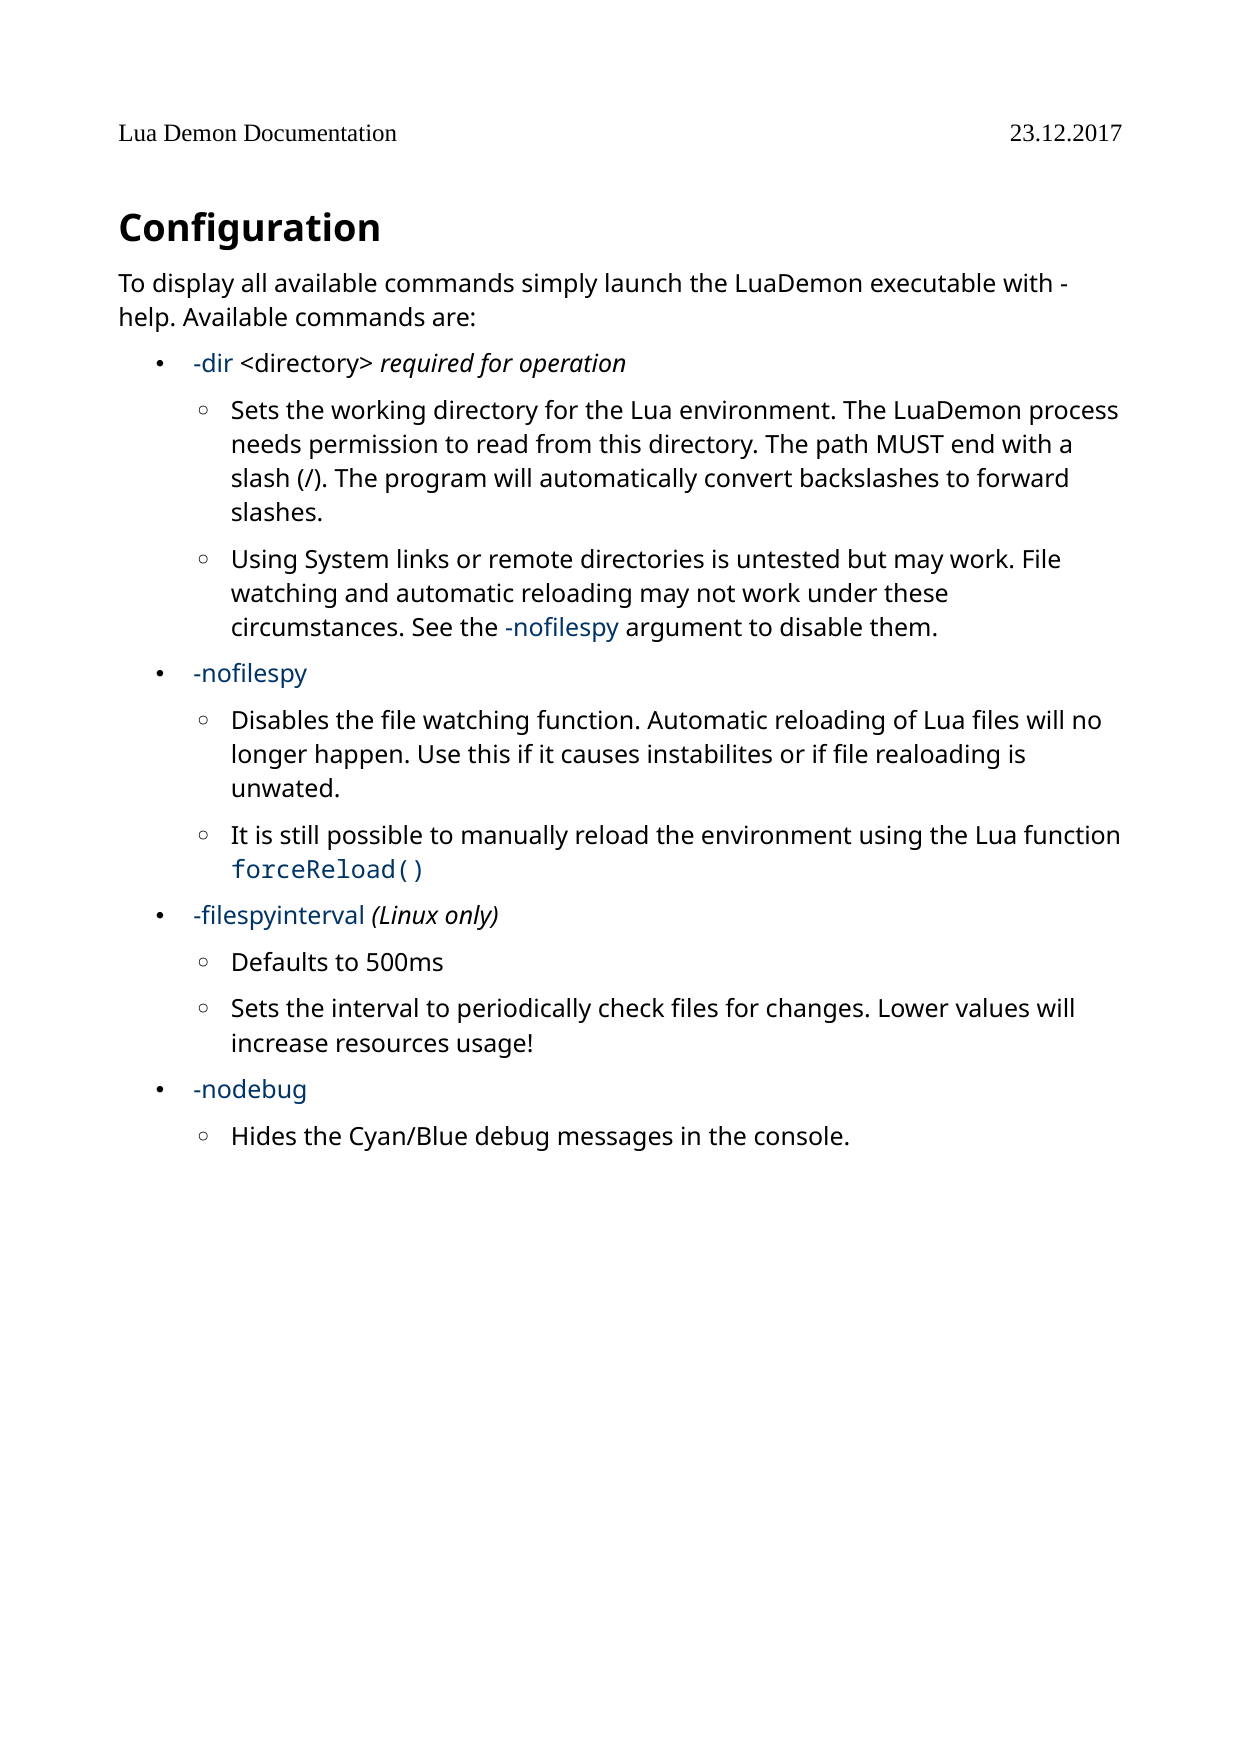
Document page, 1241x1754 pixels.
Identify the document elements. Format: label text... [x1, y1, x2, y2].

list Defaults to 500ms [193, 944, 1122, 979]
list -nodebug [156, 1072, 1122, 1106]
list Sets the working directory for the Lua environment. The LuaDemon process needs permission to read from this directory. The path MUST end with a slash (/). The program will automatically convert backslashes to forward slashes. [193, 393, 1122, 529]
list Using System links or remote directories is untested but may work. File watching and automatic reloading may not work under these circumstances. See the -nofilespy argument to disable them. [193, 541, 1122, 644]
text To display all available commands simply launch the LuaDemon executable with -help. Available commands are: [118, 266, 1122, 334]
subtitle Configuration [118, 201, 1122, 253]
list Hides the Cyan/Blue debug messages in the console. [193, 1118, 1122, 1152]
list Disables the file watching function. Automatic reloading of Lua files will no longer happen. Use this if it causes instabilites or if file realoading is unwated. [193, 703, 1122, 805]
list Sets the interval to periodically check files for changes. Lower values will increase resources usage! [193, 991, 1122, 1059]
list -dir <directory> required for operation [156, 346, 1122, 380]
list -filespyinterval (Linux only) [156, 898, 1122, 932]
list -nofilespy [156, 656, 1122, 690]
list It is still possible to manually reload the environment using the Lua function forceReload() [193, 817, 1122, 886]
